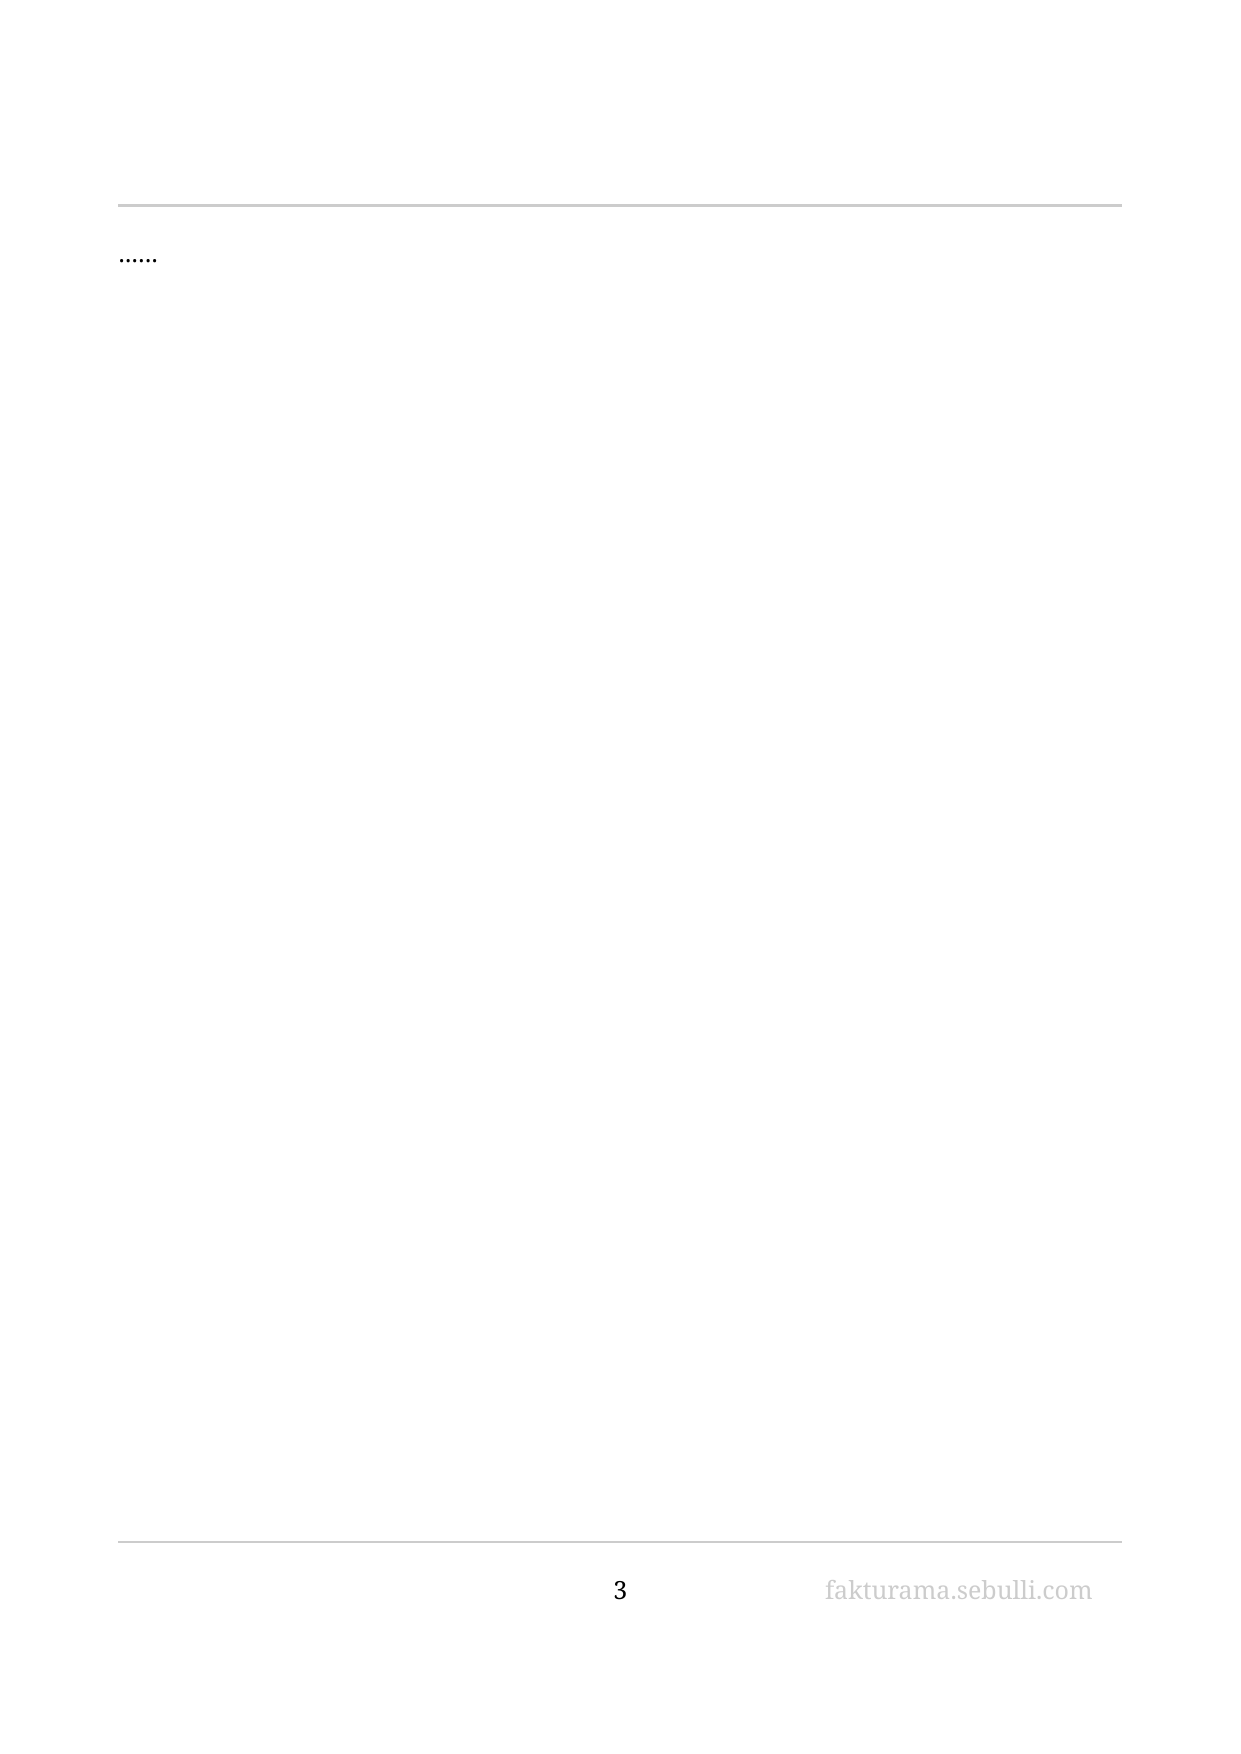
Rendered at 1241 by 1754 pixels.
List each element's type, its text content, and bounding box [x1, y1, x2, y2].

text …... [118, 236, 1122, 270]
